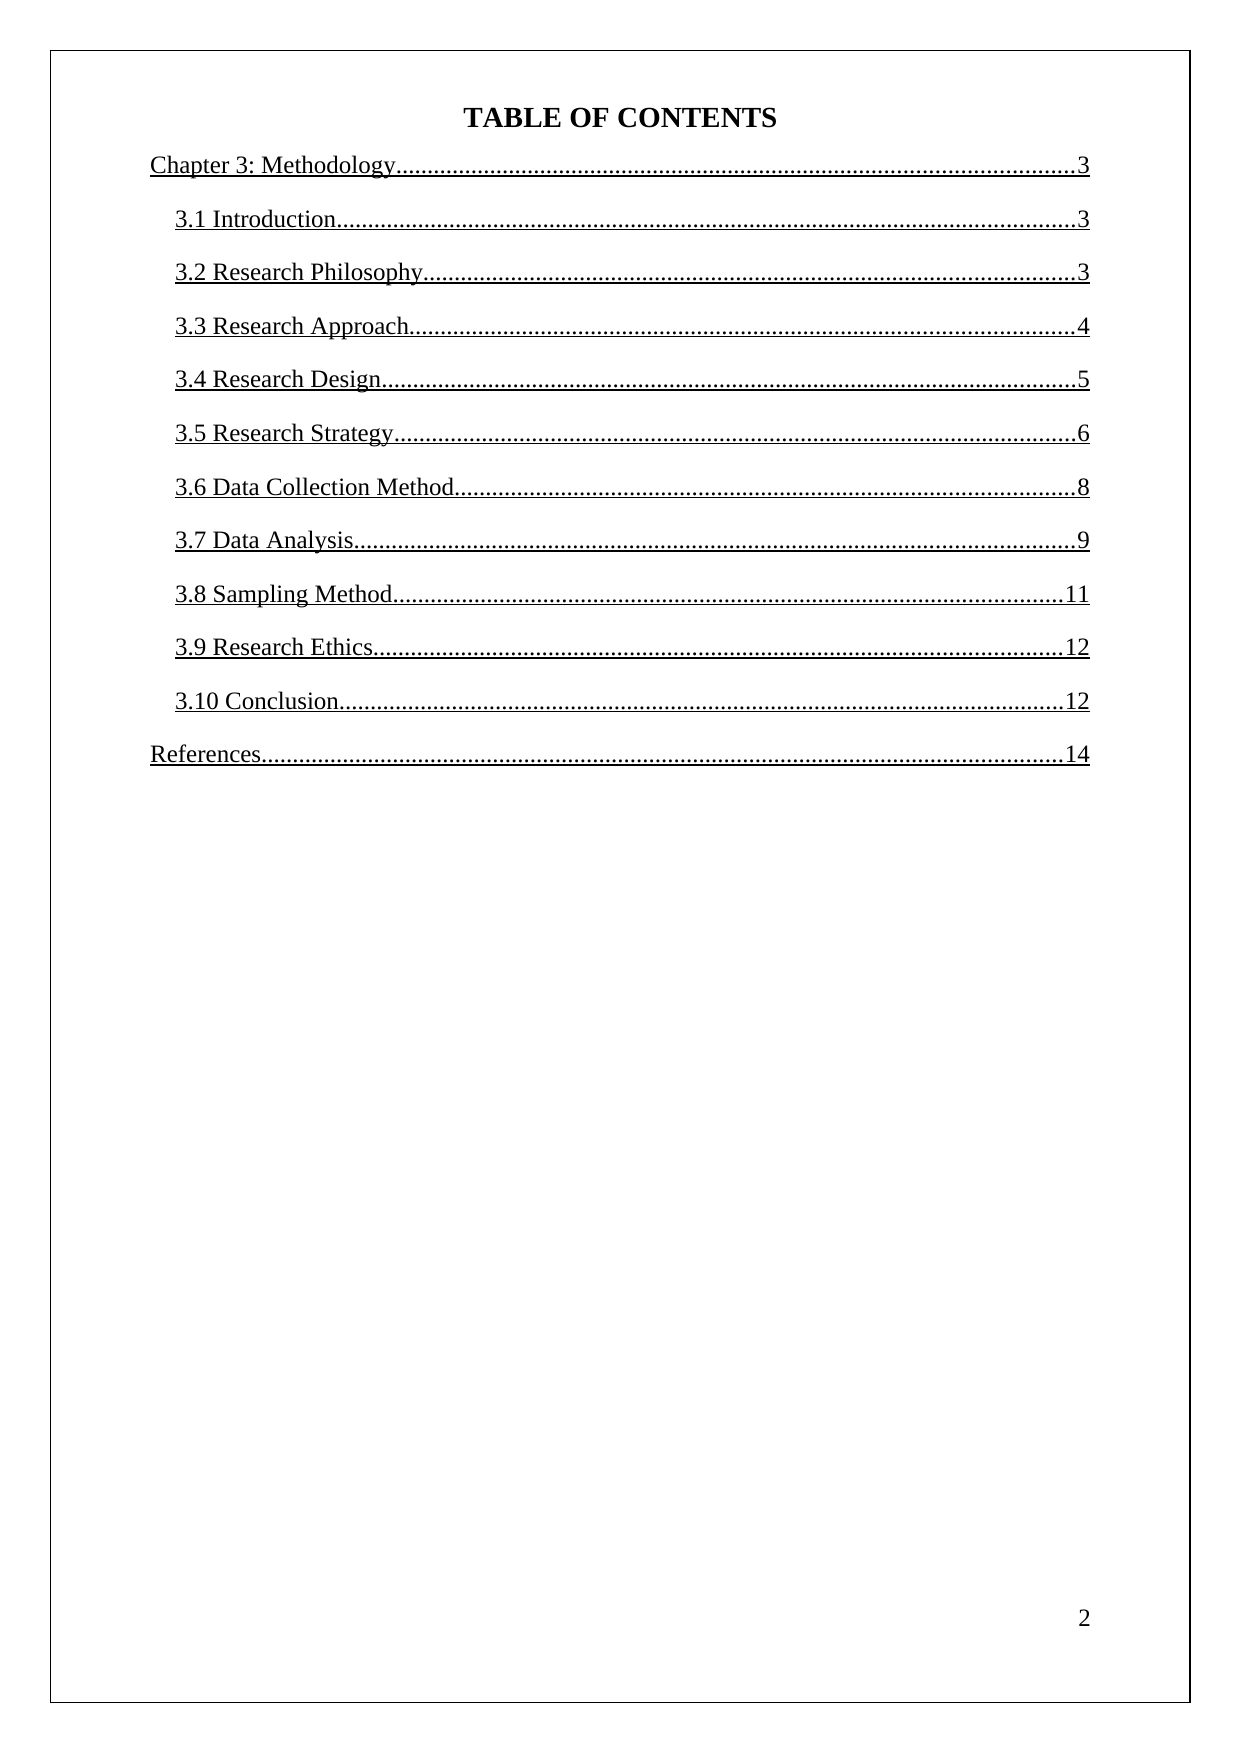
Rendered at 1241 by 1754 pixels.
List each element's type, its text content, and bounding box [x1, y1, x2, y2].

text References 14 [150, 739, 1091, 768]
text 3.1 Introduction 3 [175, 204, 1091, 233]
text 3.2 Research Philosophy 3 [175, 257, 1091, 286]
text TABLE OF CONTENTS [150, 100, 1091, 133]
text 3.8 Sampling Method 11 [175, 579, 1091, 607]
text 3.9 Research Ethics 12 [175, 632, 1091, 661]
text 3.5 Research Strategy 6 [175, 418, 1091, 447]
text 3.7 Data Analysis 9 [175, 525, 1091, 554]
text 3.4 Research Design 5 [175, 364, 1091, 393]
text Chapter 3: Methodology 3 [150, 150, 1091, 179]
text 3.6 Data Collection Method 8 [175, 472, 1091, 500]
text 3.3 Research Approach 4 [175, 311, 1091, 340]
text 3.10 Conclusion 12 [175, 686, 1091, 714]
